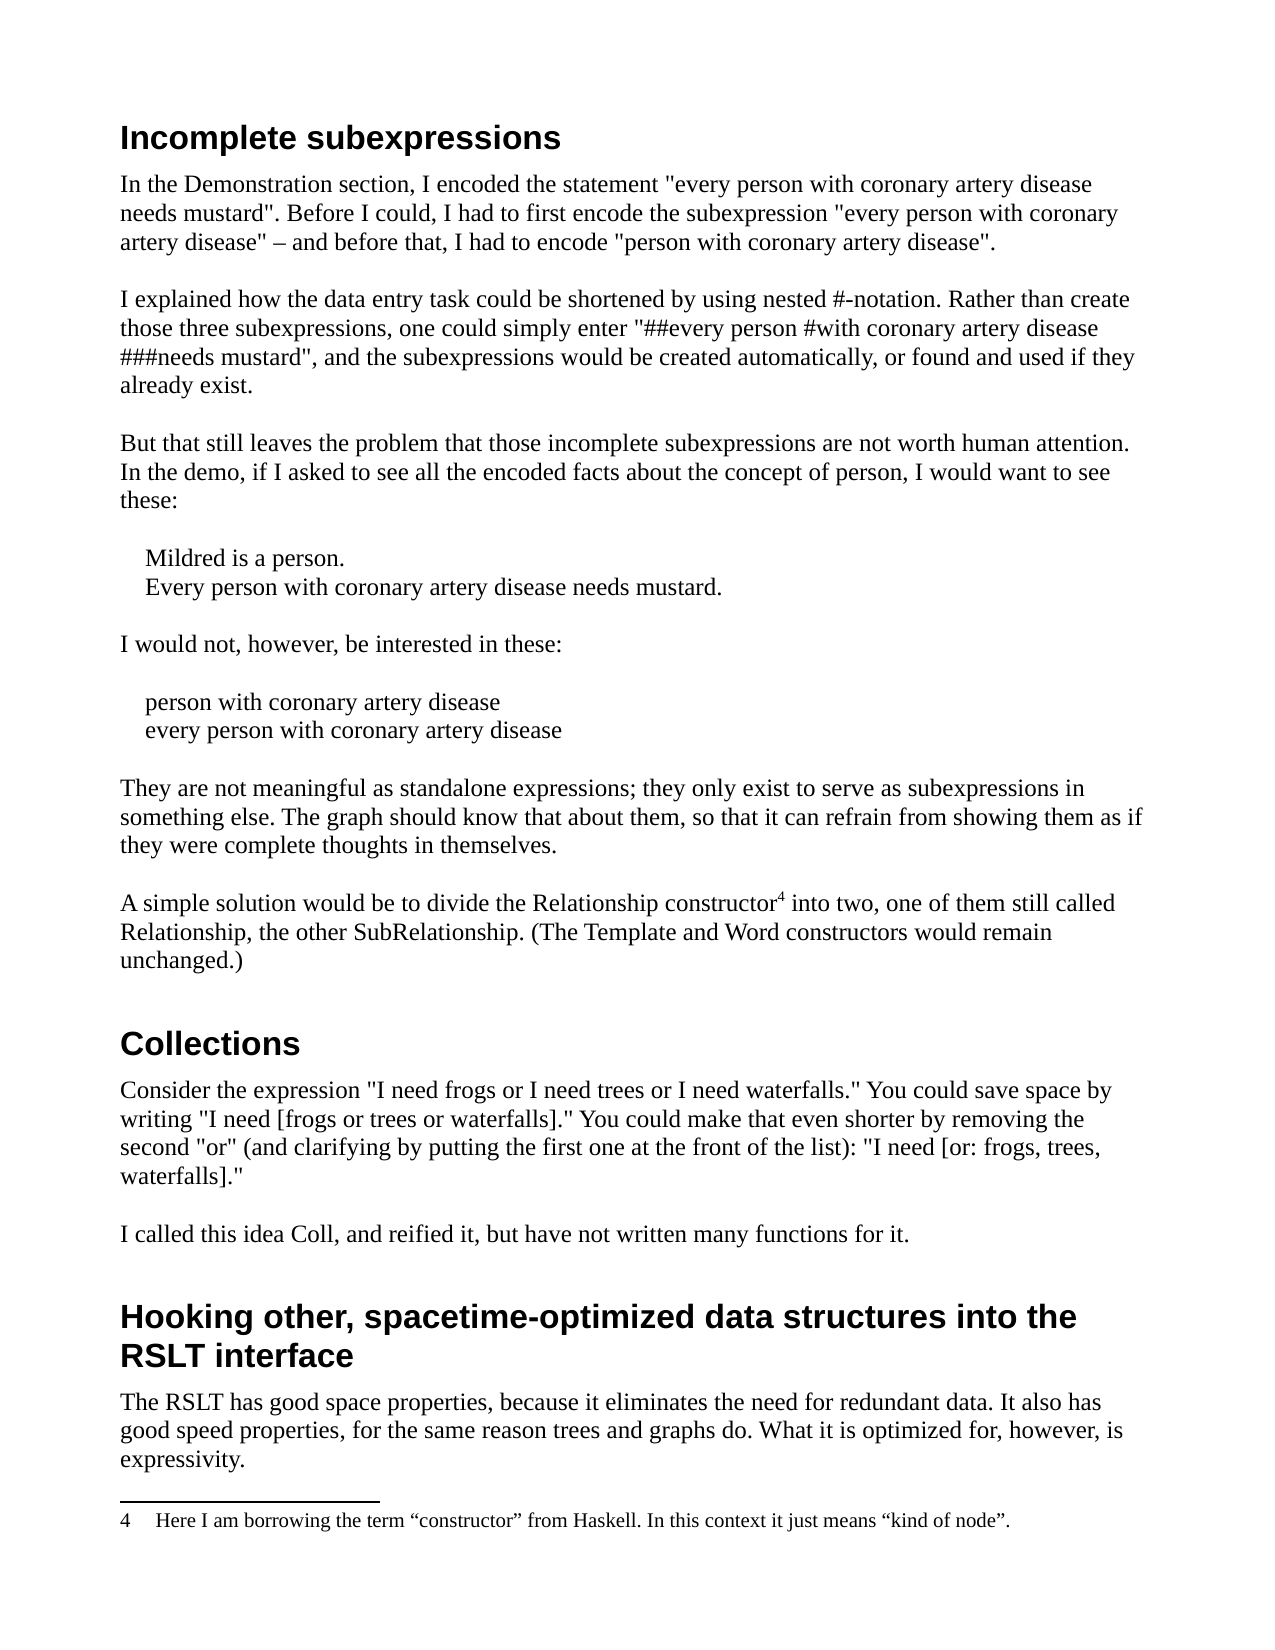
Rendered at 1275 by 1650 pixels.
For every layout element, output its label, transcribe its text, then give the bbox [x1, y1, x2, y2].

text In the Demonstration section, I encoded the statement "every person with coronary artery disease needs mustard". Before I could, I had to first encode the subexpression "every person with coronary artery disease" – and before that, I had to encode "person with coronary artery disease". [120, 169, 1155, 256]
text A simple solution would be to divide the Relationship constructor into two, one of them still called Relationship, the other SubRelationship. (The Template and Word constructors would remain unchanged.) [120, 888, 1155, 974]
text Every person with coronary artery disease needs mustard. [120, 572, 1155, 601]
subtitle Collections [120, 1024, 1155, 1062]
text I called this idea Coll, and reified it, but have not written many functions for it. [120, 1219, 1155, 1247]
text They are not meaningful as standalone expressions; they only exist to serve as subexpressions in something else. The graph should know that about them, so that it can refrain from showing them as if they were complete thoughts in themselves. [120, 773, 1155, 859]
text person with coronary artery disease [120, 687, 1155, 716]
subtitle Hooking other, spacetime-optimized data structures into the RSLT interface [120, 1297, 1155, 1374]
text I explained how the data entry task could be shortened by using nested #-notation. Rather than create those three subexpressions, one could simply enter "##every person #with coronary artery disease ###needs mustard", and the subexpressions would be created automatically, or found and used if they already exist. [120, 284, 1155, 399]
text Consider the expression "I need frogs or I need trees or I need waterfalls." You could save space by writing "I need [frogs or trees or waterfalls]." You could make that even shorter by removing the second "or" (and clarifying by putting the first one at the front of the list): "I need [or: frogs, trees, waterfalls]." [120, 1075, 1155, 1190]
text I would not, however, be interested in these: [120, 629, 1155, 658]
text Mildred is a person. [120, 543, 1155, 572]
subtitle Incomplete subexpressions [120, 118, 1155, 157]
text The RSLT has good space properties, because it eliminates the need for redundant data. It also has good speed properties, for the same reason trees and graphs do. What it is optimized for, however, is expressivity. [120, 1387, 1155, 1473]
text Here I am borrowing the term “constructor” from Haskell. In this context it just means “kind of node”. [120, 1508, 1155, 1532]
text But that still leaves the problem that those incomplete subexpressions are not worth human attention. In the demo, if I asked to see all the encoded facts about the concept of person, I would want to see these: [120, 428, 1155, 514]
text every person with coronary artery disease [120, 716, 1155, 744]
